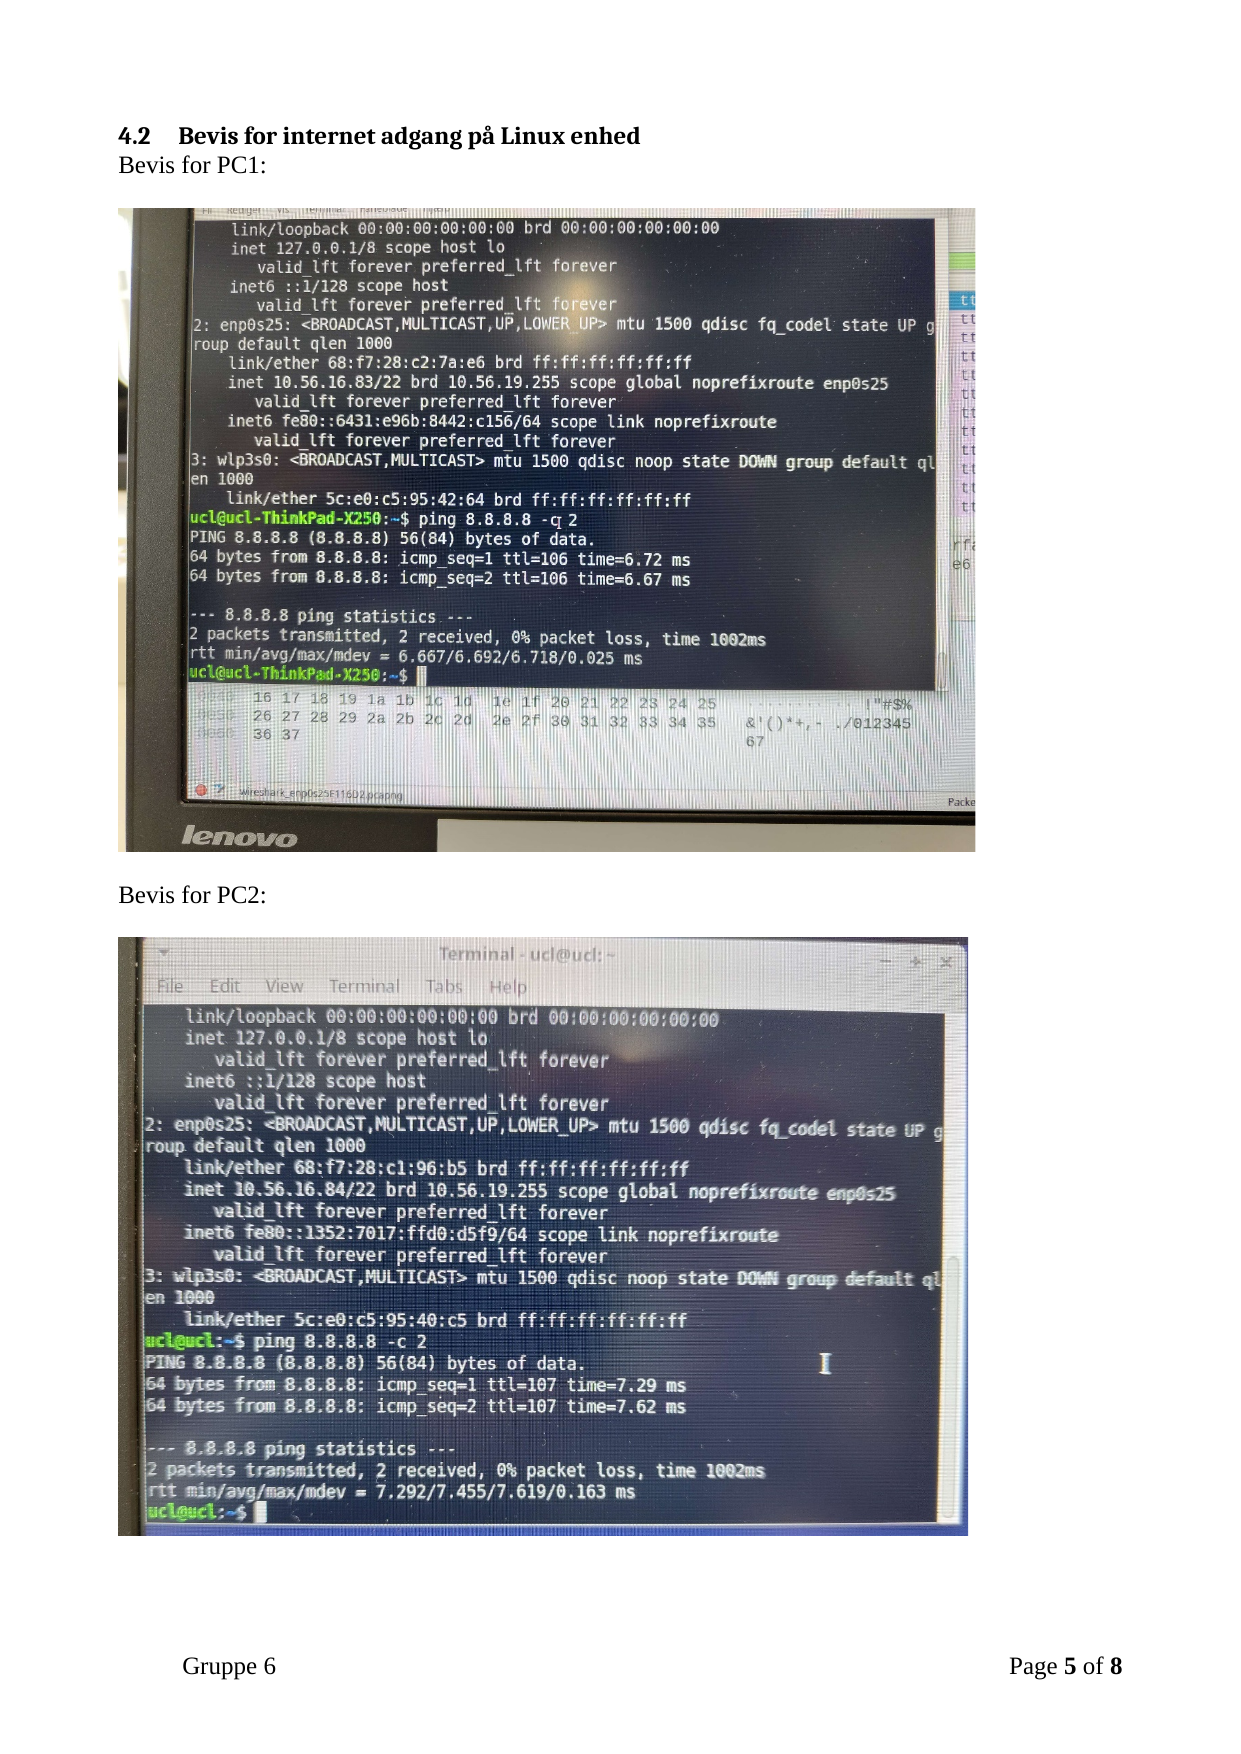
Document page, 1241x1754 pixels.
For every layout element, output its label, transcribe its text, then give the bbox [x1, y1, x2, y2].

picture [118, 208, 976, 852]
text Bevis for PC2: [118, 880, 1122, 909]
subtitle Bevis for internet adgang på Linux enhed [118, 122, 1122, 151]
text Bevis for PC1: [118, 151, 1122, 179]
picture [118, 937, 969, 1536]
